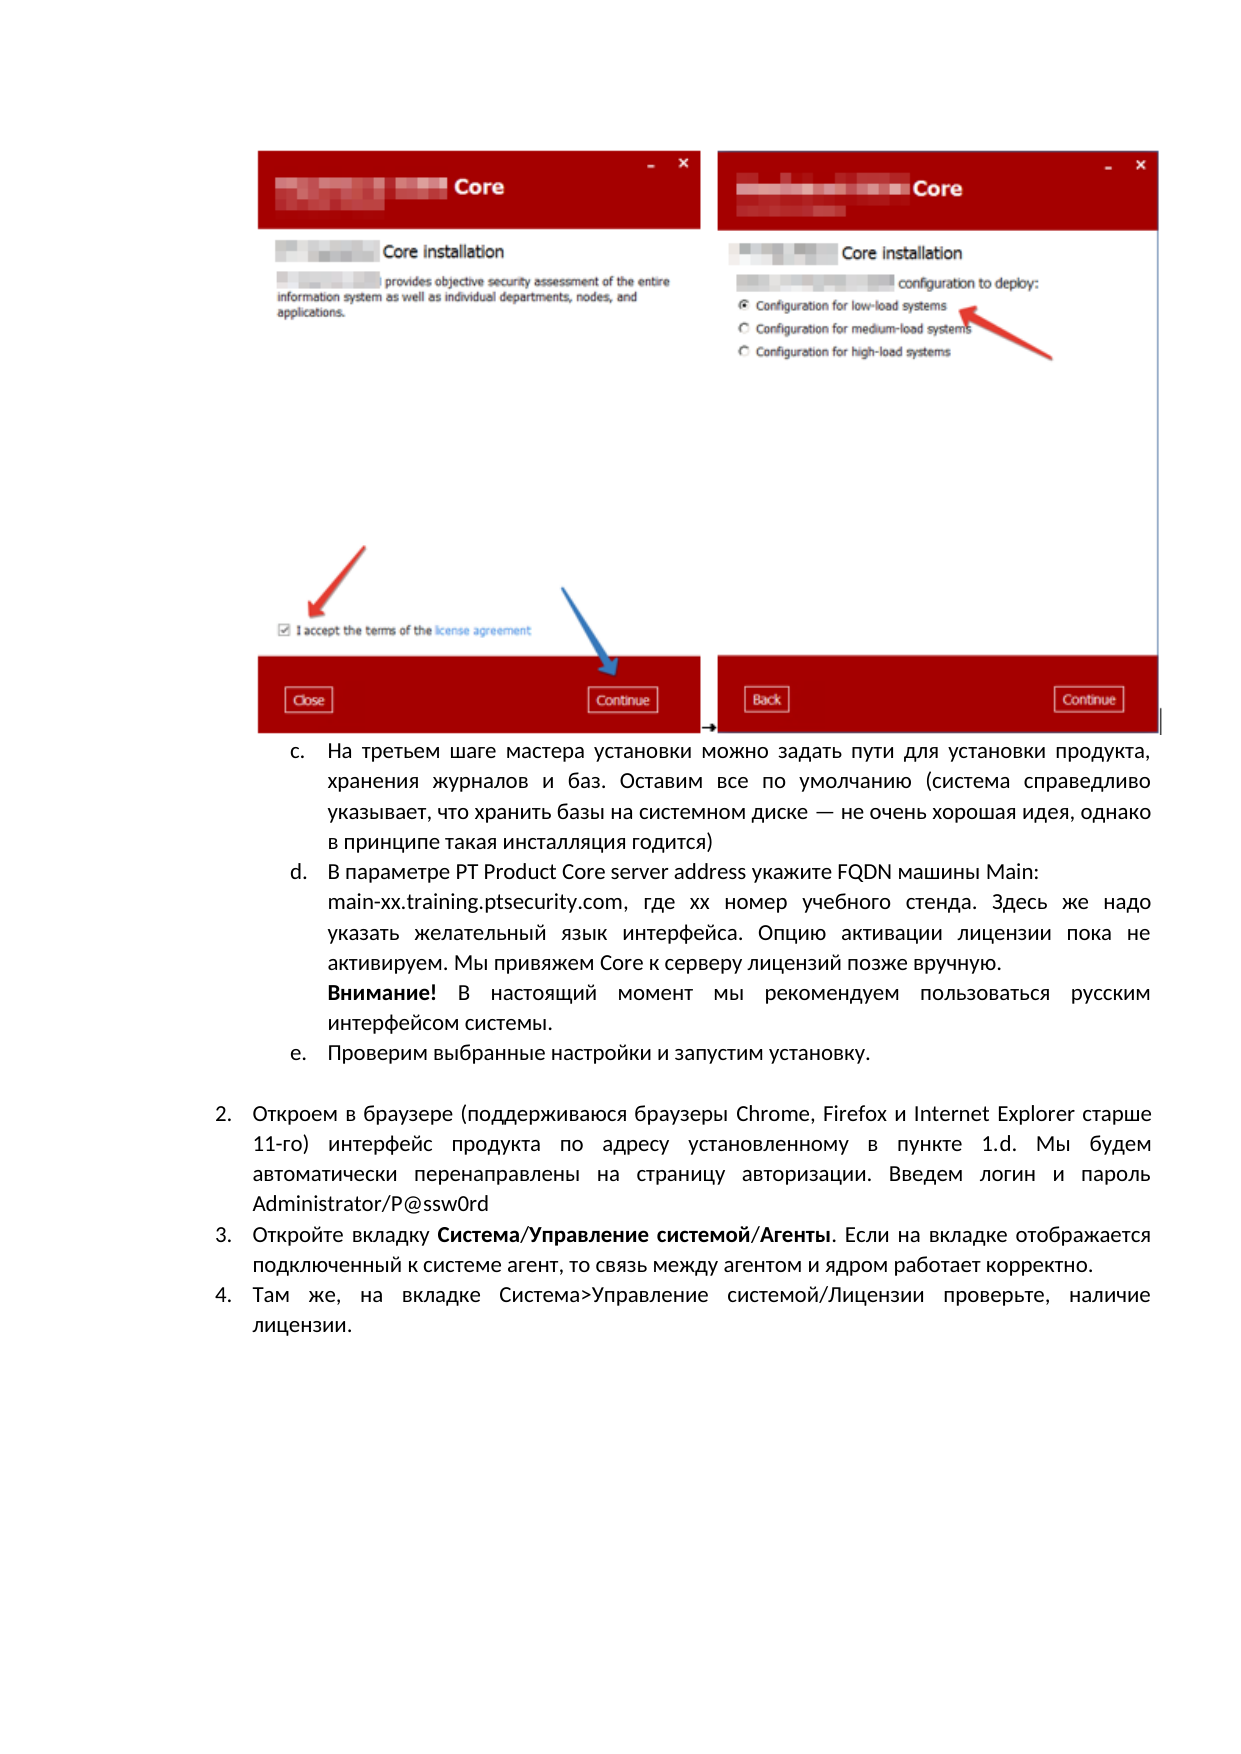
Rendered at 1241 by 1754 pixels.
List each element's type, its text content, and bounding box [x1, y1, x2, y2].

list На третьем шаге мастера установки можно задать пути для установки продукта, хранения журналов и баз. Оставим все по умолчанию (система справедливо указывает, что хранить базы на системном диске — не очень хорошая идея, однако в принципе такая инсталляция годится) [290, 736, 1152, 855]
list main-xx.training.ptsecurity.com, где xx номер учебного стенда. Здесь же надо указать желательный язык интерфейса. Опцию активации лицензии пока не активируем. Мы привяжем Core к серверу лицензий позже вручную. [327, 887, 1152, 976]
picture [252, 148, 1162, 735]
list Откроем в браузере (поддерживаюся браузеры Chrome, Firefox и Internet Explorer старше 11-го) интерфейс продукта по адресу установленному в пункте 1.d. Мы будем автоматически перенаправлены на страницу авторизации. Введем логин и пароль Administrator/P@ssw0rd [215, 1099, 1152, 1218]
list В параметре PT Product Core server address укажите FQDN машины Main: [290, 857, 1152, 885]
list Там же, на вкладке Система>Управление системой/Лицензии проверьте, наличие лицензии. [215, 1280, 1152, 1338]
list Проверим выбранные настройки и запустим установку. [290, 1038, 1152, 1067]
list Внимание! В настоящий момент мы рекомендуем пользоваться русским интерфейсом системы. [327, 978, 1152, 1036]
list Откройте вкладку Система/Управление системой/Агенты. Если на вкладке отображается подключенный к системе агент, то связь между агентом и ядром работает корректно. [215, 1220, 1152, 1278]
